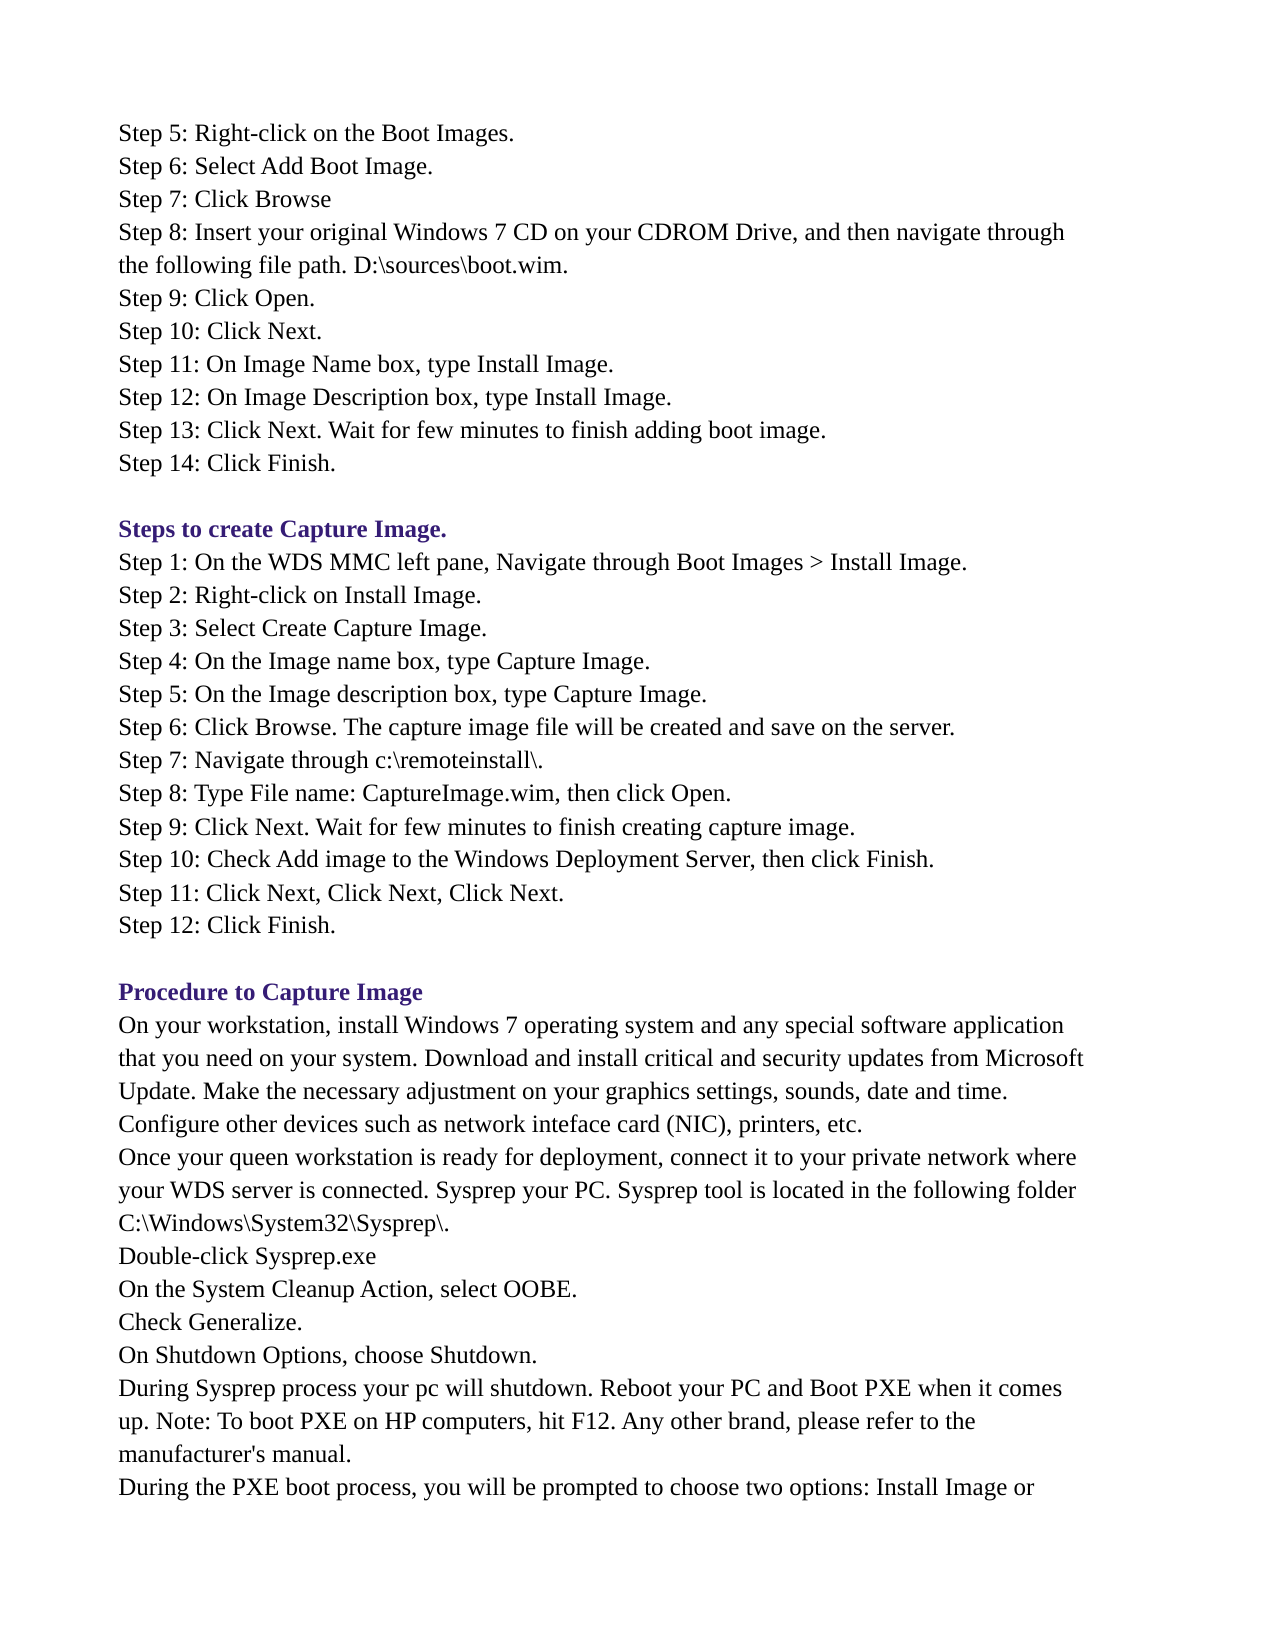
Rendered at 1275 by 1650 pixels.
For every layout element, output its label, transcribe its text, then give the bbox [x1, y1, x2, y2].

text Step 5: Right-click on the Boot Images. Step 6: Select Add Boot Image. Step 7: Click Browse Step 8: Insert your original Windows 7 CD on your CDROM Drive, and then navigate through the following file path. D:\sources\boot.wim. Step 9: Click Open. Step 10: Click Next. Step 11: On Image Name box, type Install Image. Step 12: On Image Description box, type Install Image. Step 13: Click Next. Wait for few minutes to finish adding boot image. Step 14: Click Finish. Steps to create Capture Image. Step 1: On the WDS MMC left pane, Navigate through Boot Images > Install Image. Step 2: Right-click on Install Image. Step 3: Select Create Capture Image. Step 4: On the Image name box, type Capture Image. Step 5: On the Image description box, type Capture Image. Step 6: Click Browse. The capture image file will be created and save on the server. Step 7: Navigate through c:\remoteinstall\. Step 8: Type File name: CaptureImage.wim, then click Open. Step 9: Click Next. Wait for few minutes to finish creating capture image. Step 10: Check Add image to the Windows Deployment Server, then click Finish. Step 11: Click Next, Click Next, Click Next. Step 12: Click Finish. Procedure to Capture Image On your workstation, install Windows 7 operating system and any special software application that you need on your system. Download and install critical and security updates from Microsoft Update. Make the necessary adjustment on your graphics settings, sounds, date and time. Configure other devices such as network inteface card (NIC), printers, etc. Once your queen workstation is ready for deployment, connect it to your private network where your WDS server is connected. Sysprep your PC. Sysprep tool is located in the following folder C:\Windows\System32\Sysprep\. Double-click Sysprep.exe On the System Cleanup Action, select OOBE. Check Generalize. On Shutdown Options, choose Shutdown. During Sysprep process your pc will shutdown. Reboot your PC and Boot PXE when it comes up. Note: To boot PXE on HP computers, hit F12. Any other brand, please refer to the manufacturer's manual. During the PXE boot process, you will be prompted to choose two options: Install Image or [118, 118, 1157, 1501]
